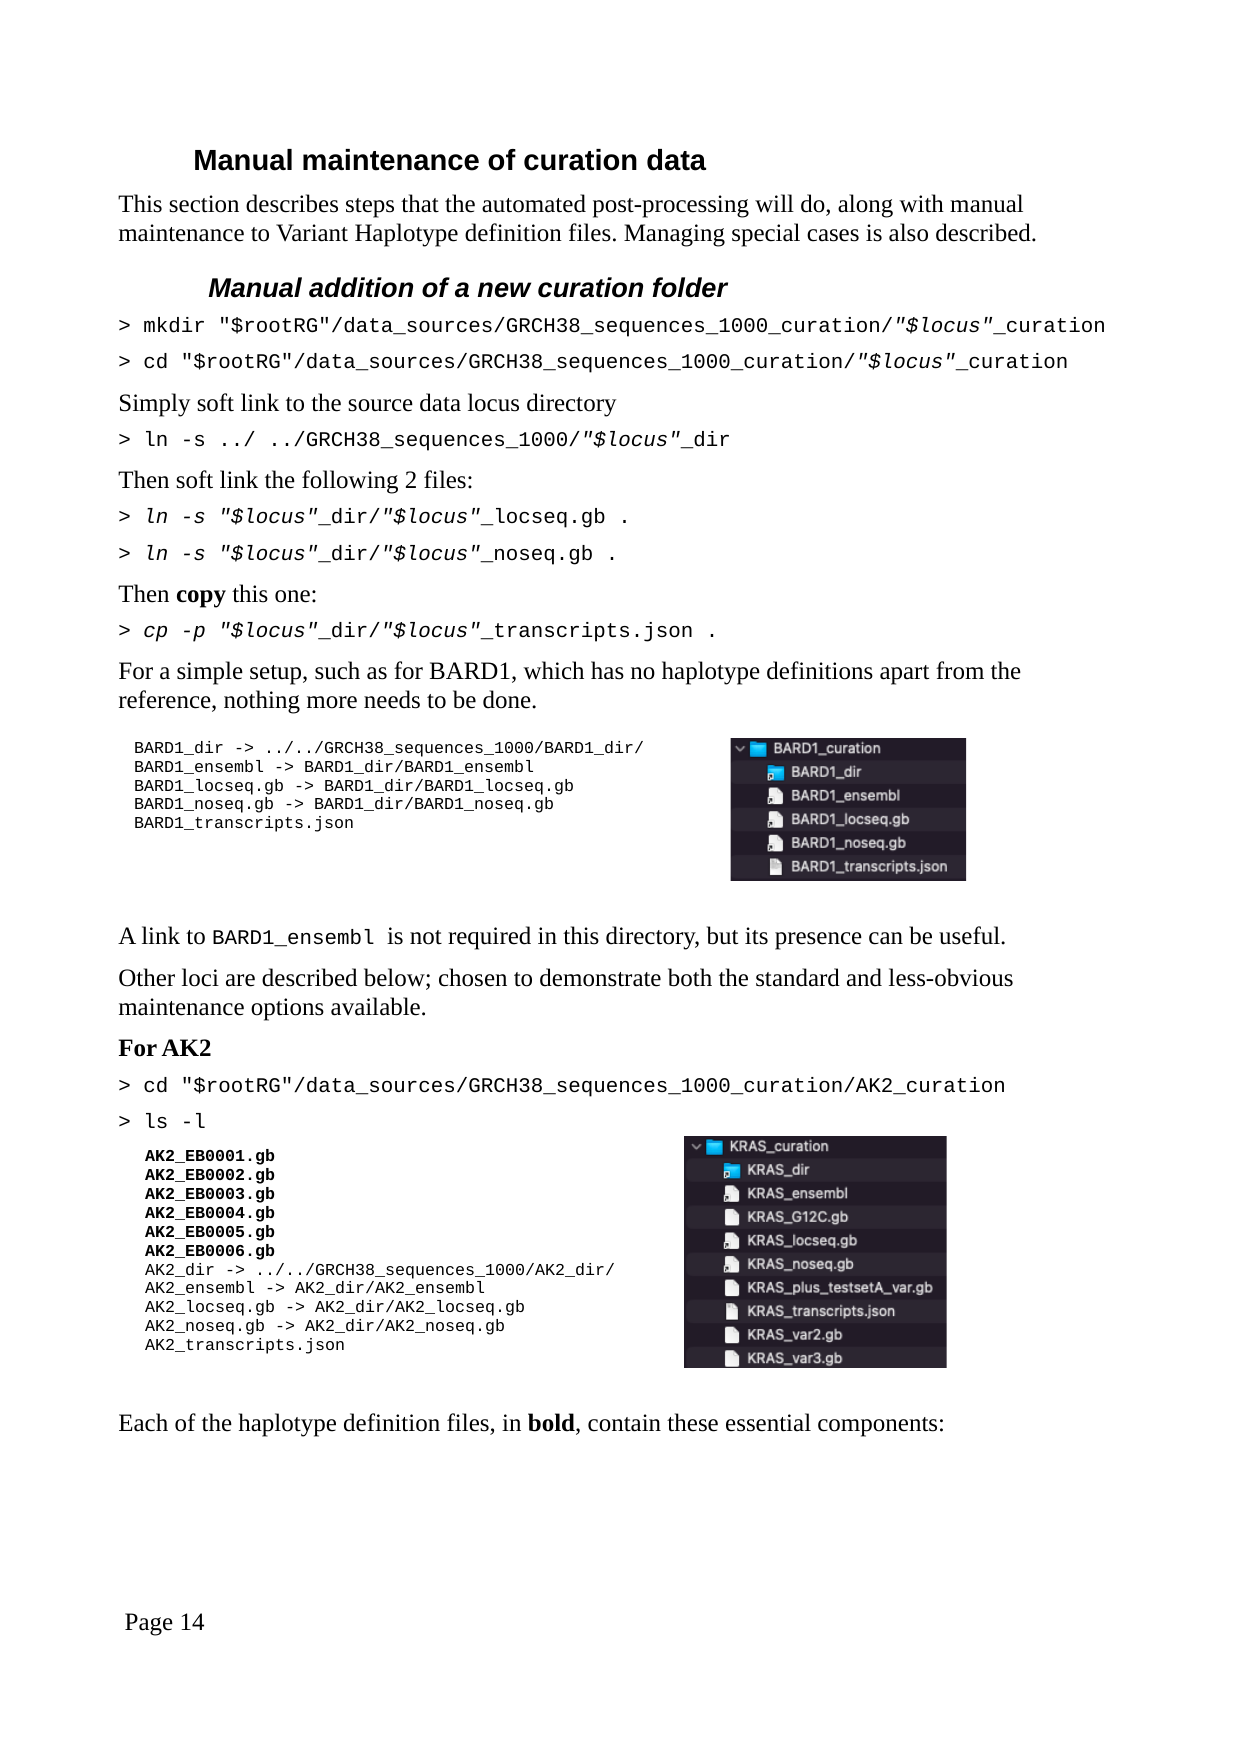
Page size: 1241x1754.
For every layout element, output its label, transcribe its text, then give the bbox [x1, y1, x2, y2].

text > ls -l [118, 1111, 1122, 1134]
text For AK2 [118, 1033, 1122, 1062]
text Then copy this one: [118, 579, 1122, 607]
text > cd "$rootRG"/data_sources/GRCH38_sequences_1000_curation/"$locus"_curation [118, 352, 1122, 375]
text A link to BARD1_ensembl is not required in this directory, but its presence can be useful. [118, 921, 1122, 951]
text > mkdir "$rootRG"/data_sources/GRCH38_sequences_1000_curation/"$locus"_curation [118, 315, 1122, 339]
text Simply soft link to the source data locus directory [118, 388, 1122, 416]
picture [684, 1136, 947, 1368]
text > cd "$rootRG"/data_sources/GRCH38_sequences_1000_curation/AK2_curation [118, 1075, 1122, 1098]
text Other loci are described below; chosen to demonstrate both the standard and less-obvious maintenance options available. [118, 963, 1122, 1021]
text Each of the haplotype definition files, in bold, contain these essential components: [118, 1408, 1122, 1437]
text Then soft link the following 2 files: [118, 465, 1122, 494]
text > ln -s ../ ../GRCH38_sequences_1000/"$locus"_dir [118, 429, 1122, 453]
text > ln -s "$locus"_dir/"$locus"_noseq.gb . [118, 542, 1122, 566]
subtitle Manual addition of a new curation folder [118, 272, 1122, 303]
text > ln -s "$locus"_dir/"$locus"_locseq.gb . [118, 506, 1122, 530]
text For a simple setup, such as for BARD1, which has no haplotype definitions apart from the reference, nothing more needs to be done. [118, 656, 1122, 713]
subtitle Manual maintenance of curation data [118, 143, 1122, 177]
picture [730, 738, 967, 881]
text This section describes steps that the automated post-processing will do, along with manual maintenance to Variant Haplotype definition files. Managing special cases is also described. [118, 189, 1122, 247]
text > cp -p "$locus"_dir/"$locus"_transcripts.json . [118, 620, 1122, 643]
